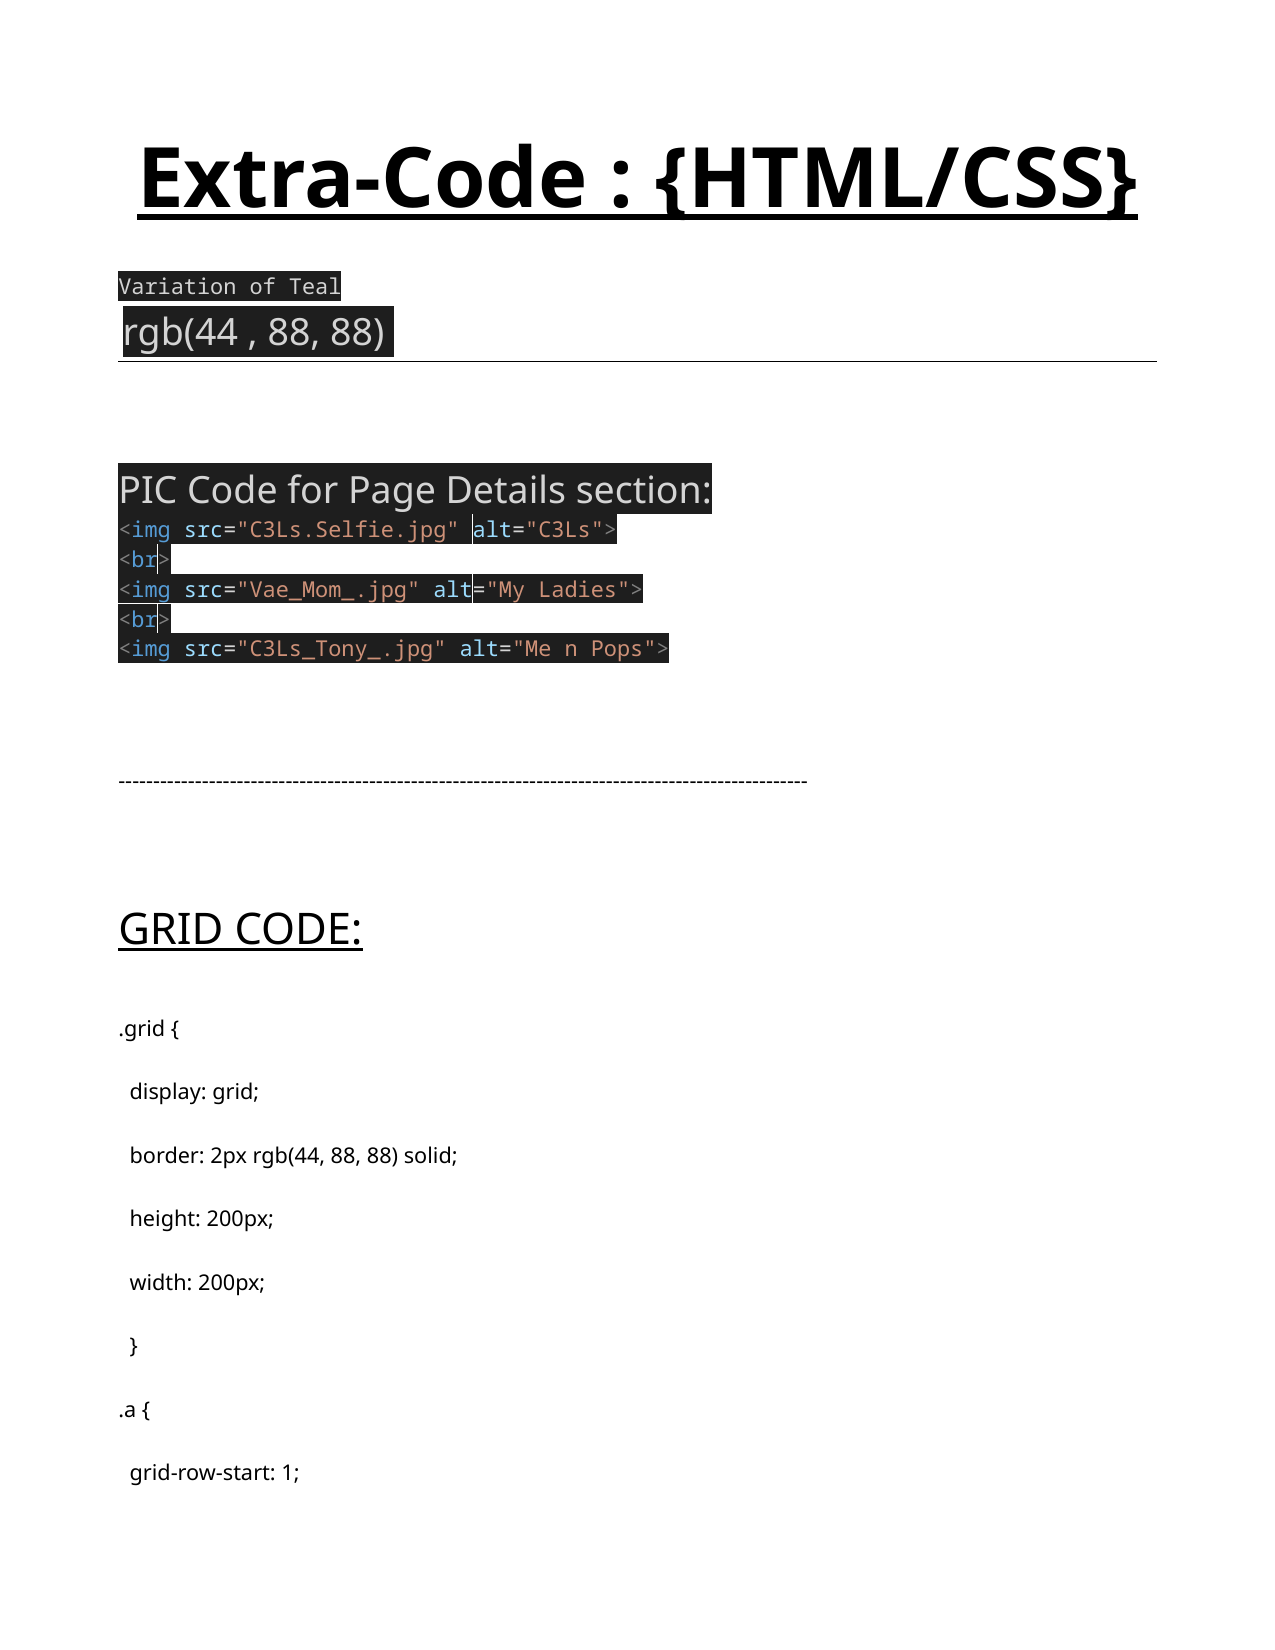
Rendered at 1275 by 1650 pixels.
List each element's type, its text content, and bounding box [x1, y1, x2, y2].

text Variation of Teal [118, 271, 1157, 301]
text Extra-Code : {HTML/CSS} [118, 118, 1157, 232]
text --------------------------------------------------------------------------------------------------- [118, 765, 1157, 816]
text .a { [118, 1394, 1157, 1445]
text } [118, 1330, 1157, 1381]
text grid-row-start: 1; [118, 1457, 1157, 1508]
text height: 200px; [118, 1203, 1157, 1254]
text PIC Code for Page Details section: [118, 463, 1157, 514]
text GRID CODE: [118, 898, 1157, 1000]
text width: 200px; [118, 1267, 1157, 1318]
text rgb(44 , 88, 88) [118, 301, 1157, 361]
text <br> [118, 544, 1157, 574]
text <img src="C3Ls.Selfie.jpg" alt="C3Ls"> [118, 514, 1157, 544]
text <br> [118, 603, 1157, 633]
text display: grid; [118, 1076, 1157, 1127]
text <img src="Vae_Mom_.jpg" alt="My Ladies"> [118, 574, 1157, 603]
text border: 2px rgb(44, 88, 88) solid; [118, 1140, 1157, 1191]
text .grid { [118, 1013, 1157, 1064]
text <img src="C3Ls_Tony_.jpg" alt="Me n Pops"> [118, 633, 1157, 663]
